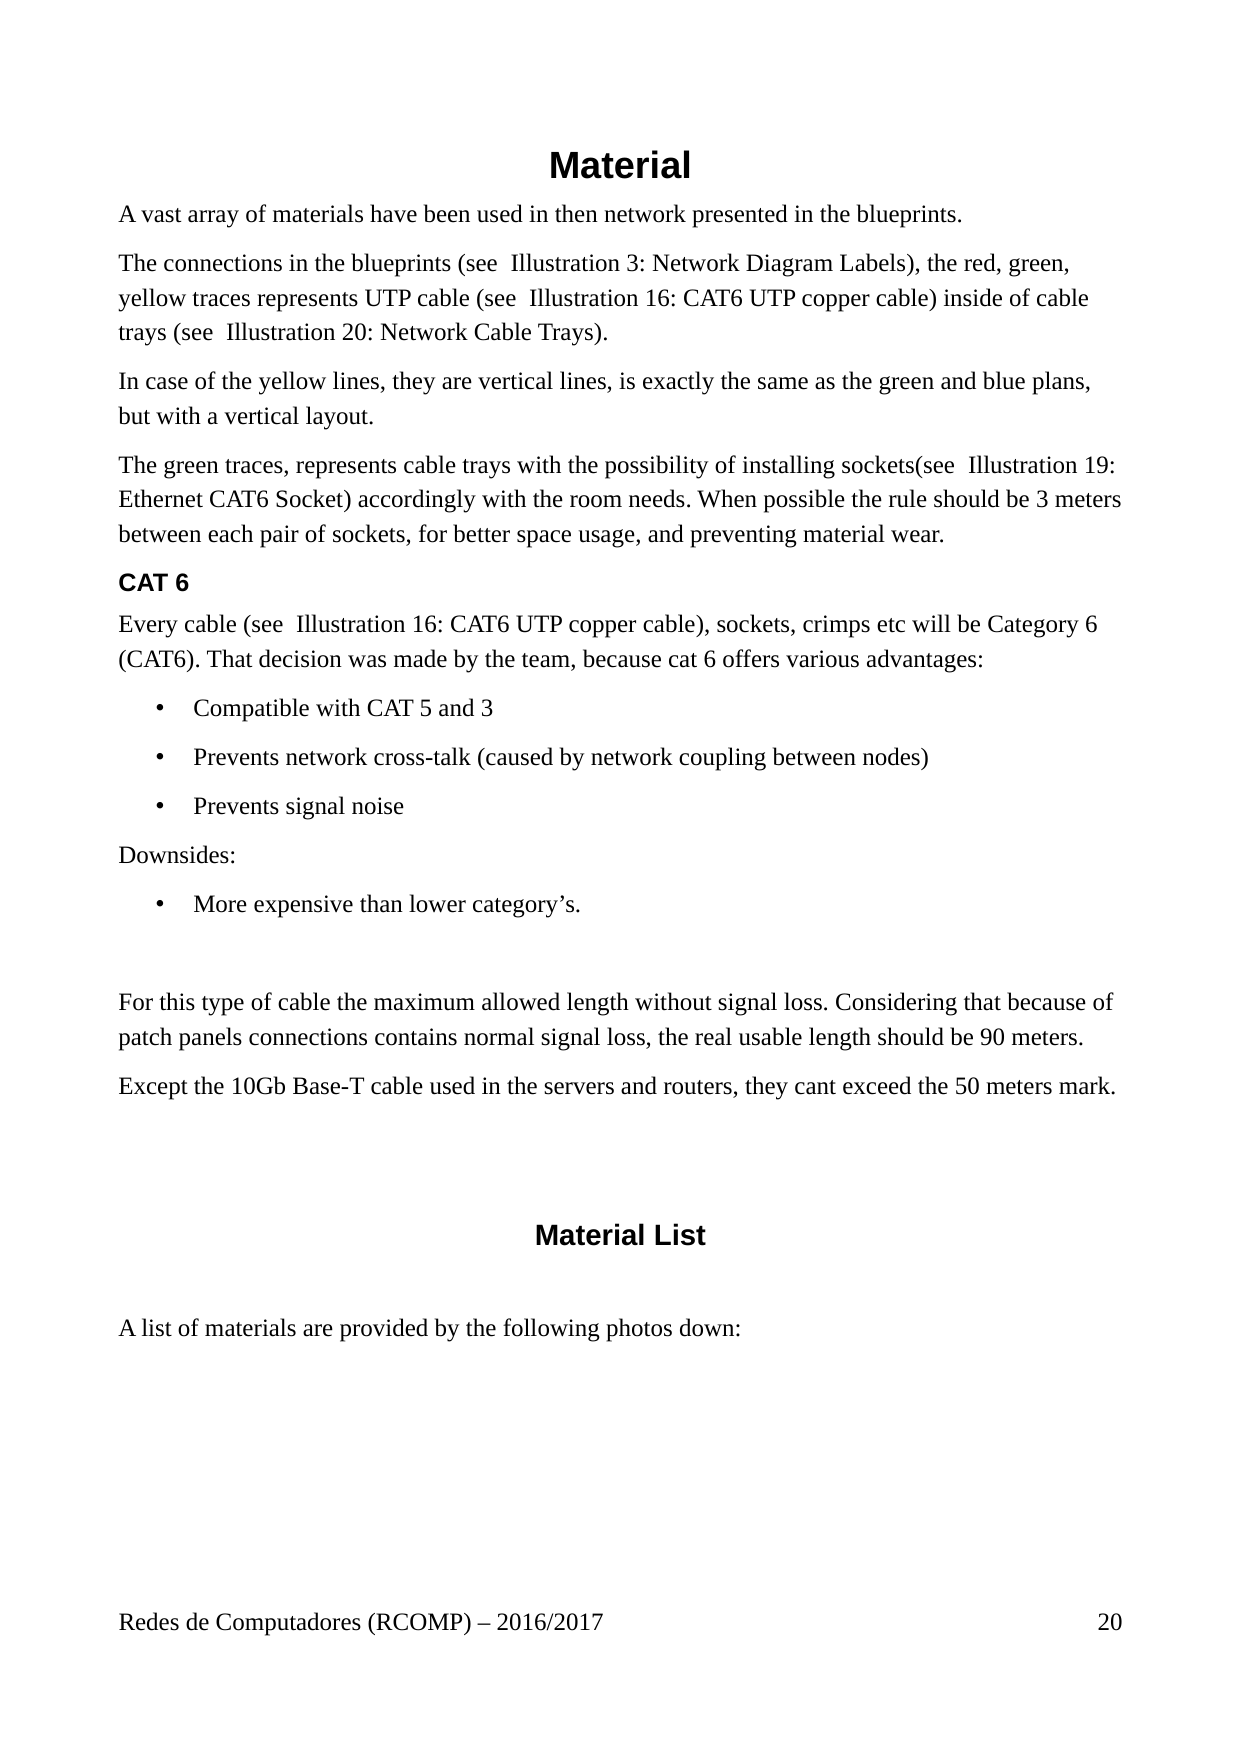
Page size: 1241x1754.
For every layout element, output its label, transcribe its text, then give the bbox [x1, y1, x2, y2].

list Compatible with CAT 5 and 3 [156, 693, 1122, 722]
text A vast array of materials have been used in then network presented in the blueprints. [118, 199, 1122, 228]
text Downsides: [118, 840, 1122, 869]
text The green traces, represents cable trays with the possibility of installing sockets(see Illustration 19: Ethernet CAT6 Socket) accordingly with the room needs. When possible the rule should be 3 meters between each pair of sockets, for better space usage, and preventing material wear. [118, 450, 1122, 548]
subtitle Material [118, 143, 1122, 187]
list Prevents signal noise [156, 791, 1122, 820]
text The connections in the blueprints (see Illustration 3: Network Diagram Labels), the red, green, yellow traces represents UTP cable (see Illustration 16: CAT6 UTP copper cable) inside of cable trays (see Illustration 20: Network Cable Trays). [118, 248, 1122, 346]
subtitle Material List [118, 1218, 1122, 1252]
text Except the 10Gb Base-T cable used in the servers and routers, they cant exceed the 50 meters mark. [118, 1071, 1122, 1099]
text For this type of cable the maximum allowed length without signal loss. Considering that because of patch panels connections contains normal signal loss, the real usable length should be 90 meters. [118, 987, 1122, 1051]
list More expensive than lower category’s. [156, 889, 1122, 918]
list Prevents network cross-talk (caused by network coupling between nodes) [156, 742, 1122, 771]
text Every cable (see Illustration 16: CAT6 UTP copper cable), sockets, crimps etc will be Category 6 (CAT6). That decision was made by the team, because cat 6 offers various advantages: [118, 609, 1122, 673]
text A list of materials are provided by the following photos down: [118, 1313, 1122, 1342]
text In case of the yellow lines, they are vertical lines, is exactly the same as the green and blue plans, but with a vertical layout. [118, 366, 1122, 429]
subtitle CAT 6 [118, 568, 1122, 597]
